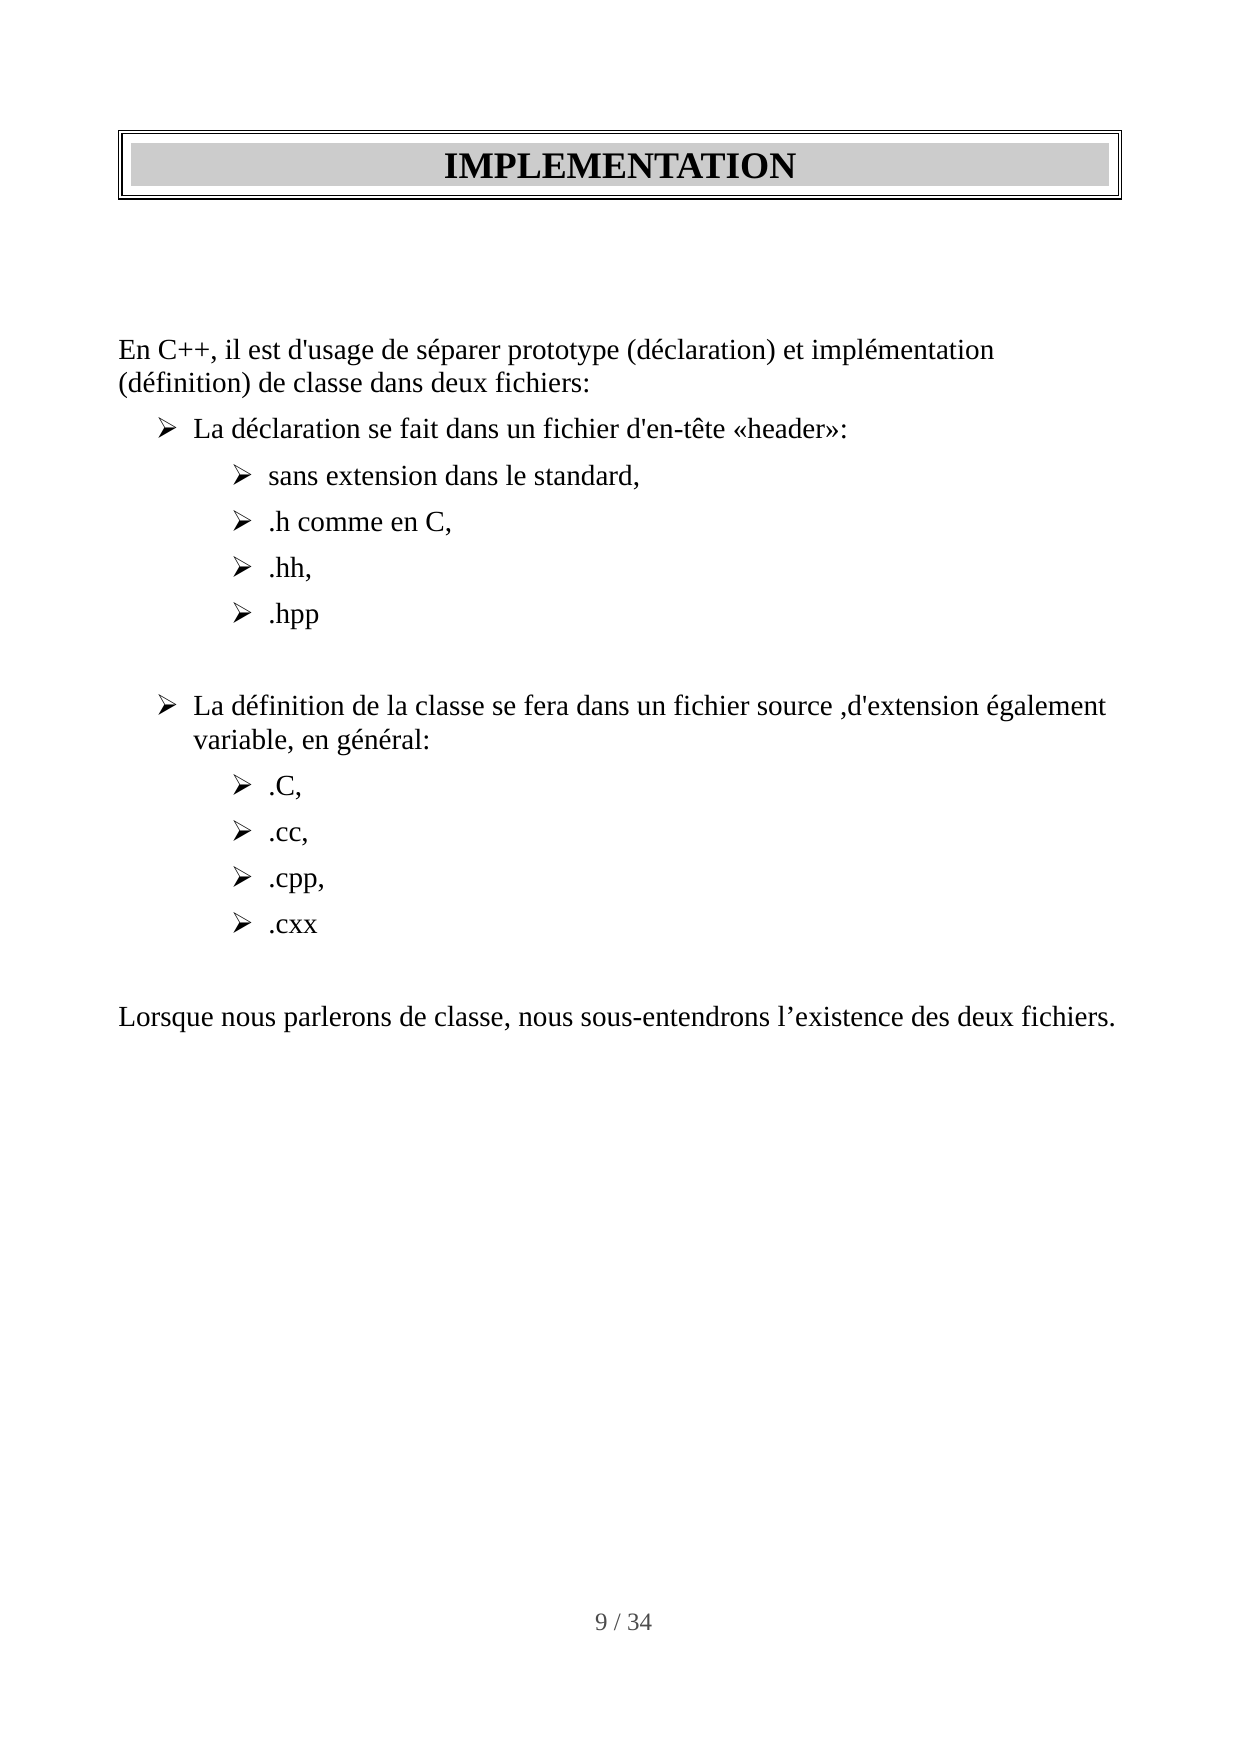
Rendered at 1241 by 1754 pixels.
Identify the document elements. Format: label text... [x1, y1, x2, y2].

list .cc, [231, 814, 1122, 848]
text En C++, il est d'usage de séparer prototype (déclaration) et implémentation (définition) de classe dans deux fichiers: [118, 332, 1122, 399]
list .C, [231, 768, 1122, 802]
list La définition de la classe se fera dans un fichier source ,d'extension également variable, en général: [156, 688, 1122, 756]
text Lorsque nous parlerons de classe, nous sous-entendrons l’existence des deux fichiers. [118, 999, 1122, 1032]
list sans extension dans le standard, [231, 458, 1122, 491]
list .h comme en C, [231, 504, 1122, 538]
list La déclaration se fait dans un fichier d'en-tête «header»: [156, 412, 1122, 445]
list .cpp, [231, 860, 1122, 894]
list .hpp [231, 596, 1122, 630]
list .cxx [231, 907, 1122, 940]
list .hh, [231, 550, 1122, 584]
text IMPLEMENTATION [131, 143, 1109, 186]
